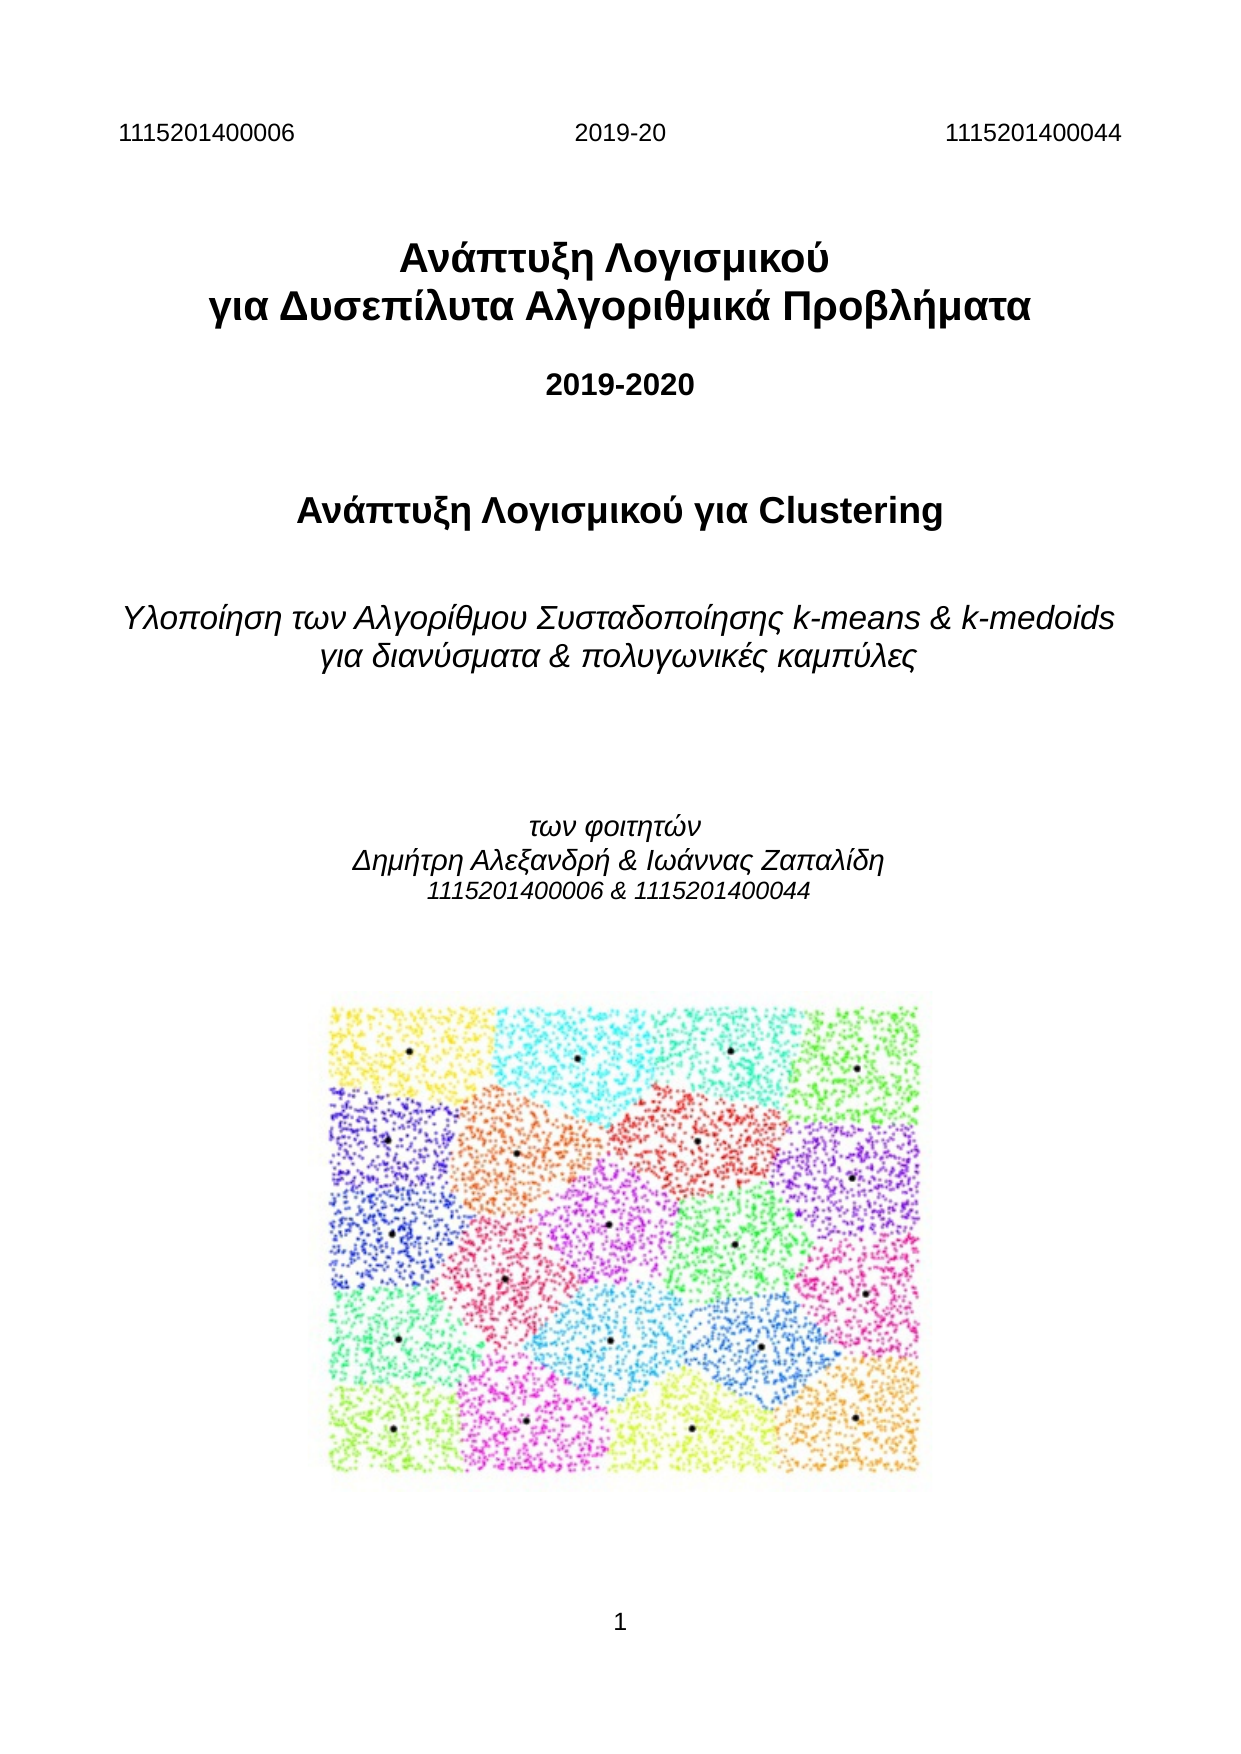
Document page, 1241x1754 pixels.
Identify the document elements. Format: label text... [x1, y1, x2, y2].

picture [307, 991, 933, 1492]
text Υλοποίηση των Αλγορίθμου Συσταδοποίησης k-means & k-medoids για διανύσματα & πολυγωνικές καμπύλες [118, 598, 1122, 752]
text Ανάπτυξη Λογισμικού [118, 234, 1122, 282]
text των φοιτητών Δημήτρη Αλεξανδρή & Ιωάννας Ζαπαλίδη [118, 809, 1122, 876]
text για Δυσεπίλυτα Αλγοριθμικά Προβλήματα [118, 282, 1122, 330]
text 1115201400006 & 1115201400044 [118, 876, 1122, 905]
text Ανάπτυξη Λογισμικού για Clustering [118, 488, 1122, 531]
text 2019-2020 [118, 366, 1122, 402]
